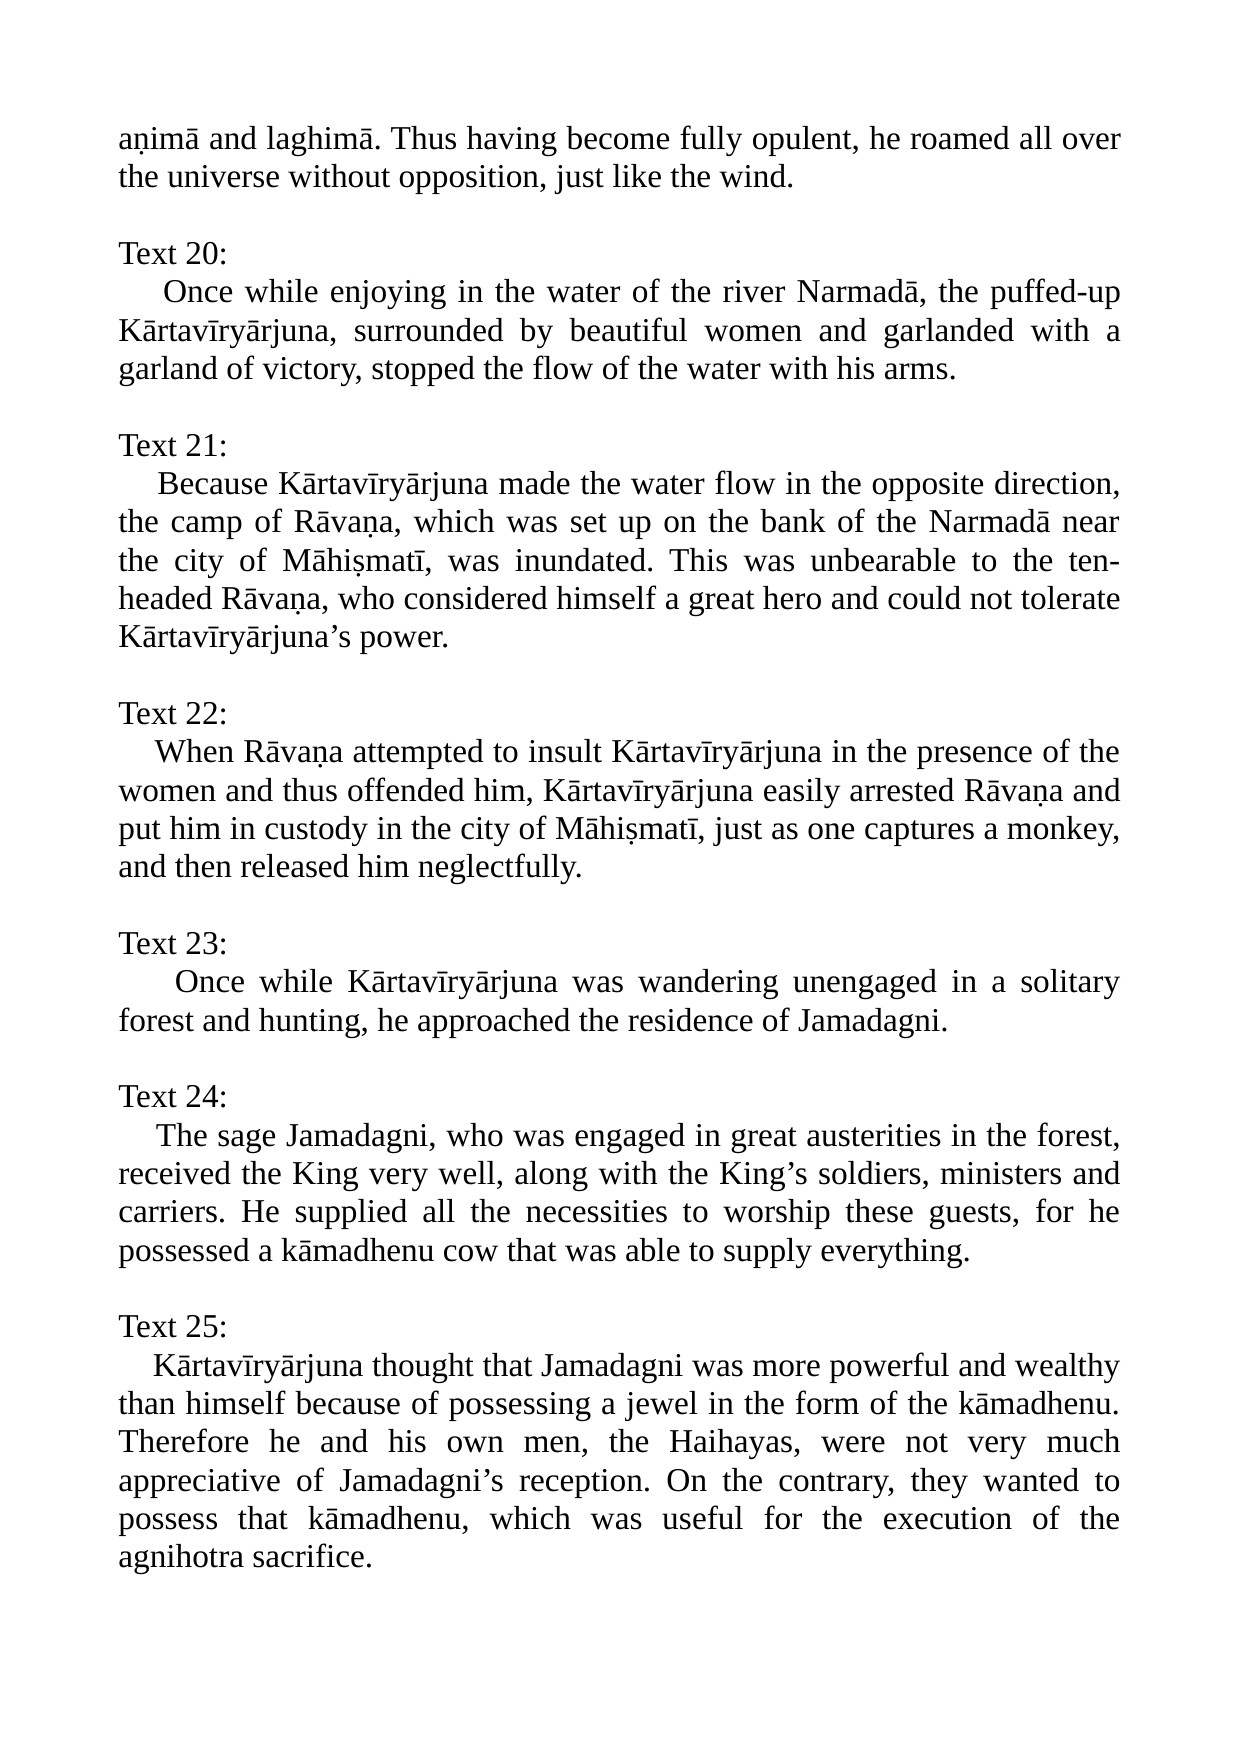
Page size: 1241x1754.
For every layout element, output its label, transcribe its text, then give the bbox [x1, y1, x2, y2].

text Once while Kārtavīryārjuna was wandering unengaged in a solitary forest and hunting, he approached the residence of Jamadagni. [118, 961, 1122, 1038]
text Text 23: [118, 923, 1122, 961]
text Because Kārtavīryārjuna made the water flow in the opposite direction, the camp of Rāvaṇa, which was set up on the bank of the Narmadā near the city of Māhiṣmatī, was inundated. This was unbearable to the ten-headed Rāvaṇa, who considered himself a great hero and could not tolerate Kārtavīryārjuna’s power. [118, 463, 1122, 655]
text Text 24: [118, 1076, 1122, 1115]
text Once while enjoying in the water of the river Narmadā, the puffed-up Kārtavīryārjuna, surrounded by beautiful women and garlanded with a garland of victory, stopped the flow of the water with his arms. [118, 271, 1122, 386]
text Text 22: [118, 693, 1122, 731]
text aṇimā and laghimā. Thus having become fully opulent, he roamed all over the universe without opposition, just like the wind. [118, 118, 1122, 195]
text When Rāvaṇa attempted to insult Kārtavīryārjuna in the presence of the women and thus offended him, Kārtavīryārjuna easily arrested Rāvaṇa and put him in custody in the city of Māhiṣmatī, just as one captures a monkey, and then released him neglectfully. [118, 731, 1122, 885]
text Text 21: [118, 425, 1122, 463]
text Kārtavīryārjuna thought that Jamadagni was more powerful and wealthy than himself because of possessing a jewel in the form of the kāmadhenu. Therefore he and his own men, the Haihayas, were not very much appreciative of Jamadagni’s reception. On the contrary, they wanted to possess that kāmadhenu, which was useful for the execution of the agnihotra sacrifice. [118, 1345, 1122, 1575]
text Text 20: [118, 233, 1122, 271]
text The sage Jamadagni, who was engaged in great austerities in the forest, received the King very well, along with the King’s soldiers, ministers and carriers. He supplied all the necessities to worship these guests, for he possessed a kāmadhenu cow that was able to supply everything. [118, 1115, 1122, 1268]
text Text 25: [118, 1306, 1122, 1345]
